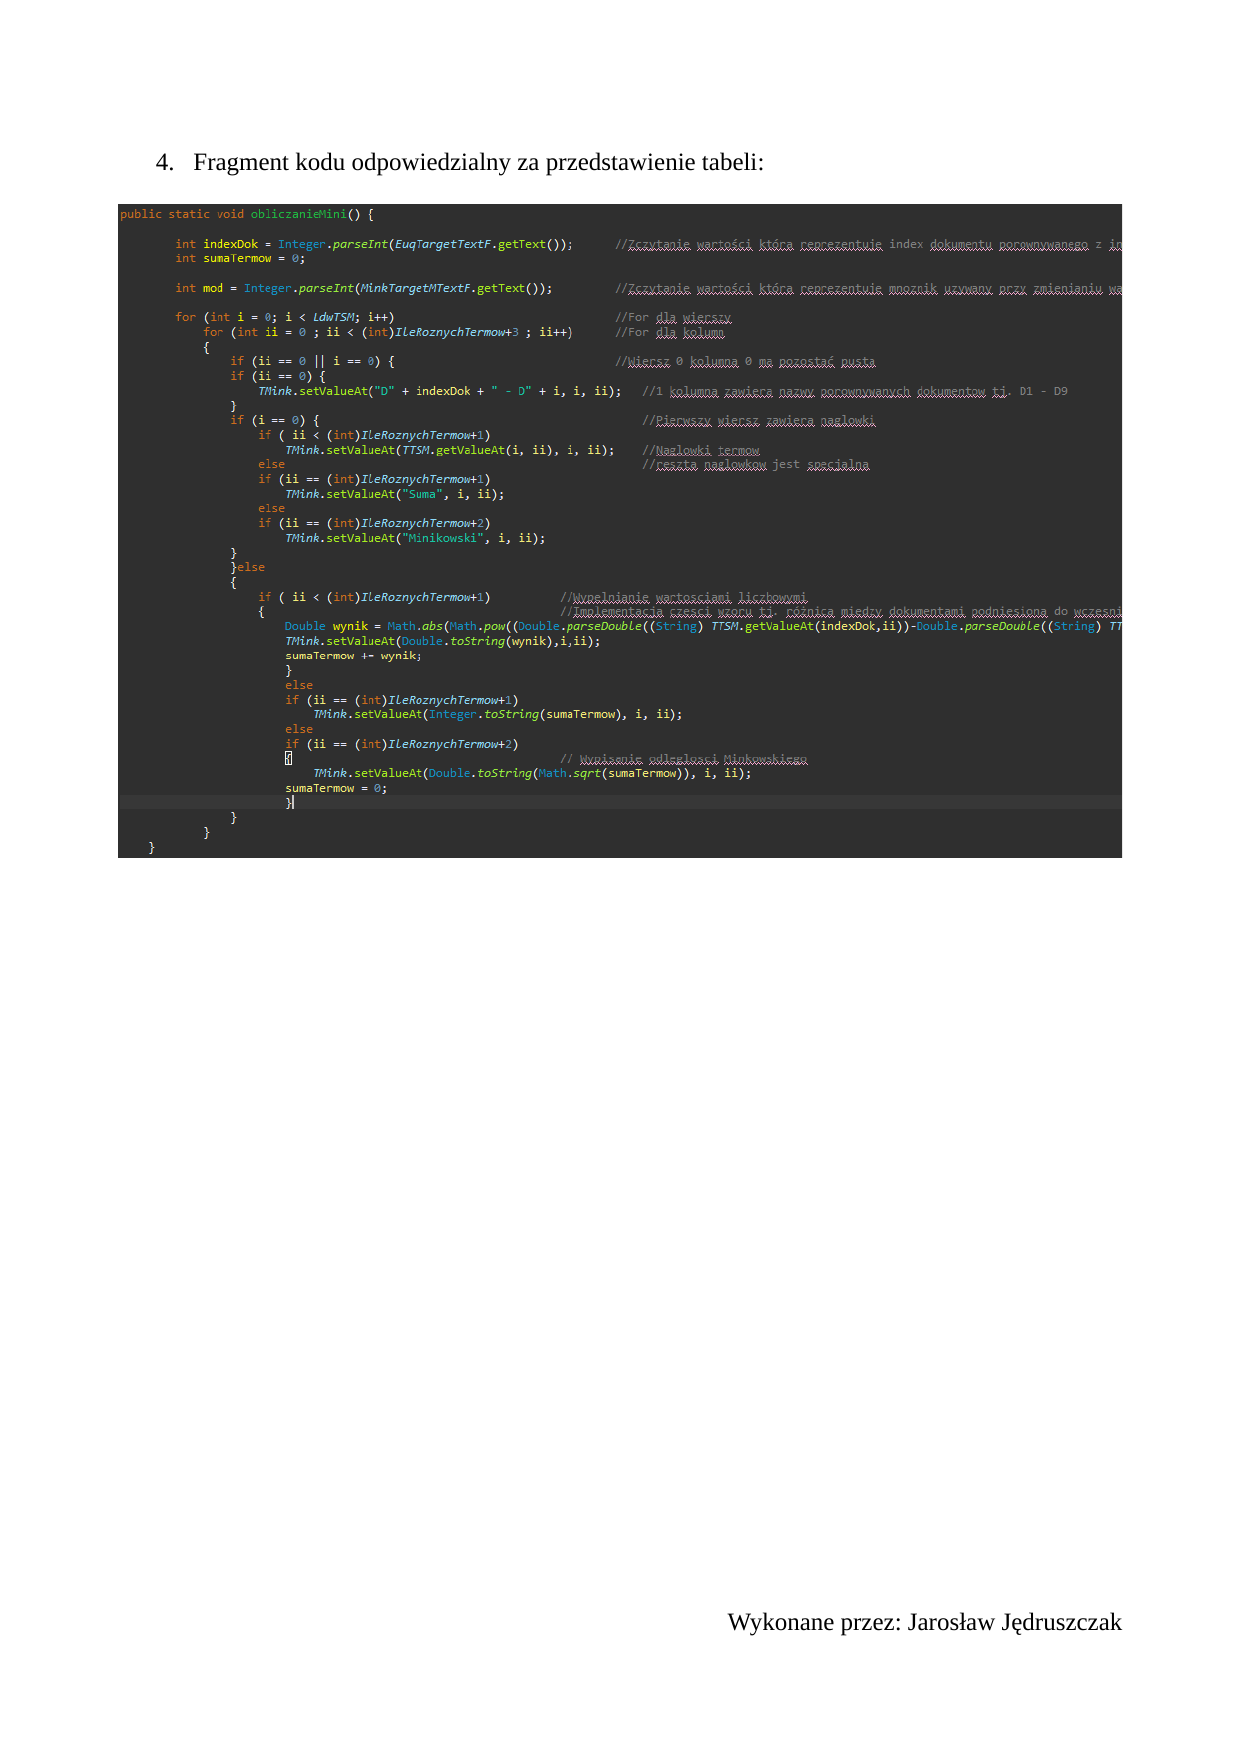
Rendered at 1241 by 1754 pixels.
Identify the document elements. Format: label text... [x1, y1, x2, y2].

picture [118, 204, 1123, 858]
list Fragment kodu odpowiedzialny za przedstawienie tabeli: [156, 147, 1122, 176]
